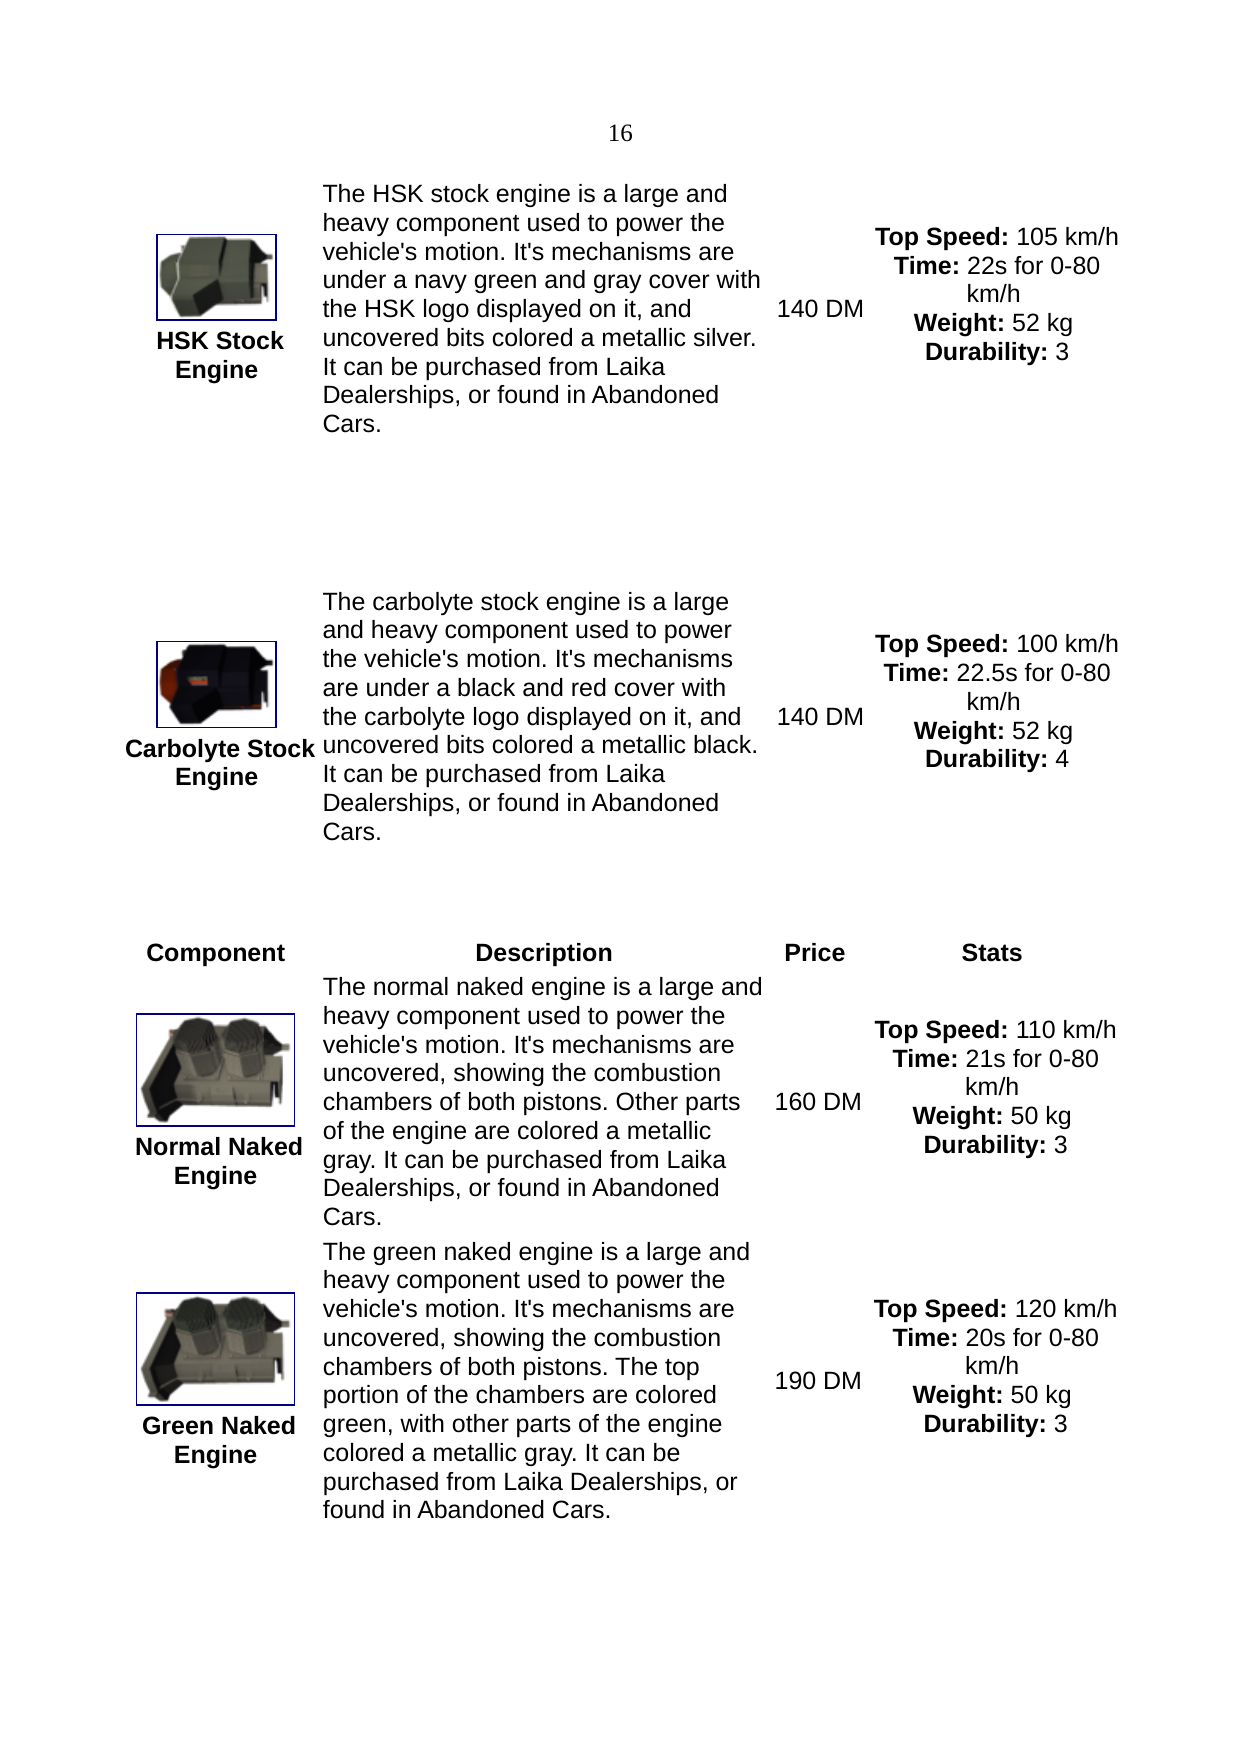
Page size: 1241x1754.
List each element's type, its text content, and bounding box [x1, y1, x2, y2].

table_cell The green naked engine is a large and heavy component used to power the vehicle's motion. It's mechanisms are uncovered, showing the combustion chambers of both pistons. The top portion of the chambers are colored green, with other parts of the engine colored a metallic gray. It can be purchased from Laika Dealerships, or found in Abandoned Cars. [320, 1234, 768, 1527]
table_header Description [320, 935, 768, 969]
table_cell Top Speed: 120 km/h Time: 20s for 0-80 km/h Weight: 50 kg Durability: 3 [868, 1234, 1123, 1527]
table_header Price [768, 935, 868, 969]
picture [158, 642, 275, 727]
table_cell The normal naked engine is a large and heavy component used to power the vehicle's motion. It's mechanisms are uncovered, showing the combustion chambers of both pistons. Other parts of the engine are colored a metallic gray. It can be purchased from Laika Dealerships, or found in Abandoned Cars. [320, 969, 768, 1234]
table_header Carbolyte Stock Engine [120, 584, 319, 848]
table_cell Top Speed: 110 km/h Time: 21s for 0-80 km/h Weight: 50 kg Durability: 3 [868, 969, 1123, 1234]
table_header Stats [868, 935, 1123, 969]
picture [137, 1294, 294, 1404]
table_header 140 DM [770, 584, 870, 848]
table_header Top Speed: 100 km/h Time: 22.5s for 0-80 km/h Weight: 52 kg Durability: 4 [870, 584, 1123, 848]
table_cell Green Naked Engine [118, 1234, 320, 1527]
picture [158, 235, 275, 319]
table_header 140 DM [770, 176, 870, 441]
table_cell Normal Naked Engine [118, 969, 320, 1234]
picture [137, 1015, 294, 1125]
table_header Component [118, 935, 320, 969]
table_cell 160 DM [768, 969, 868, 1234]
table_header HSK Stock Engine [120, 176, 319, 441]
table_header The HSK stock engine is a large and heavy component used to power the vehicle's motion. It's mechanisms are under a navy green and gray cover with the HSK logo displayed on it, and uncovered bits colored a metallic silver. It can be purchased from Laika Dealerships, or found in Abandoned Cars. [319, 176, 770, 441]
table_header The carbolyte stock engine is a large and heavy component used to power the vehicle's motion. It's mechanisms are under a black and red cover with the carbolyte logo displayed on it, and uncovered bits colored a metallic black. It can be purchased from Laika Dealerships, or found in Abandoned Cars. [319, 584, 770, 848]
table_cell 190 DM [768, 1234, 868, 1527]
table_header Top Speed: 105 km/h Time: 22s for 0-80 km/h Weight: 52 kg Durability: 3 [870, 176, 1123, 441]
